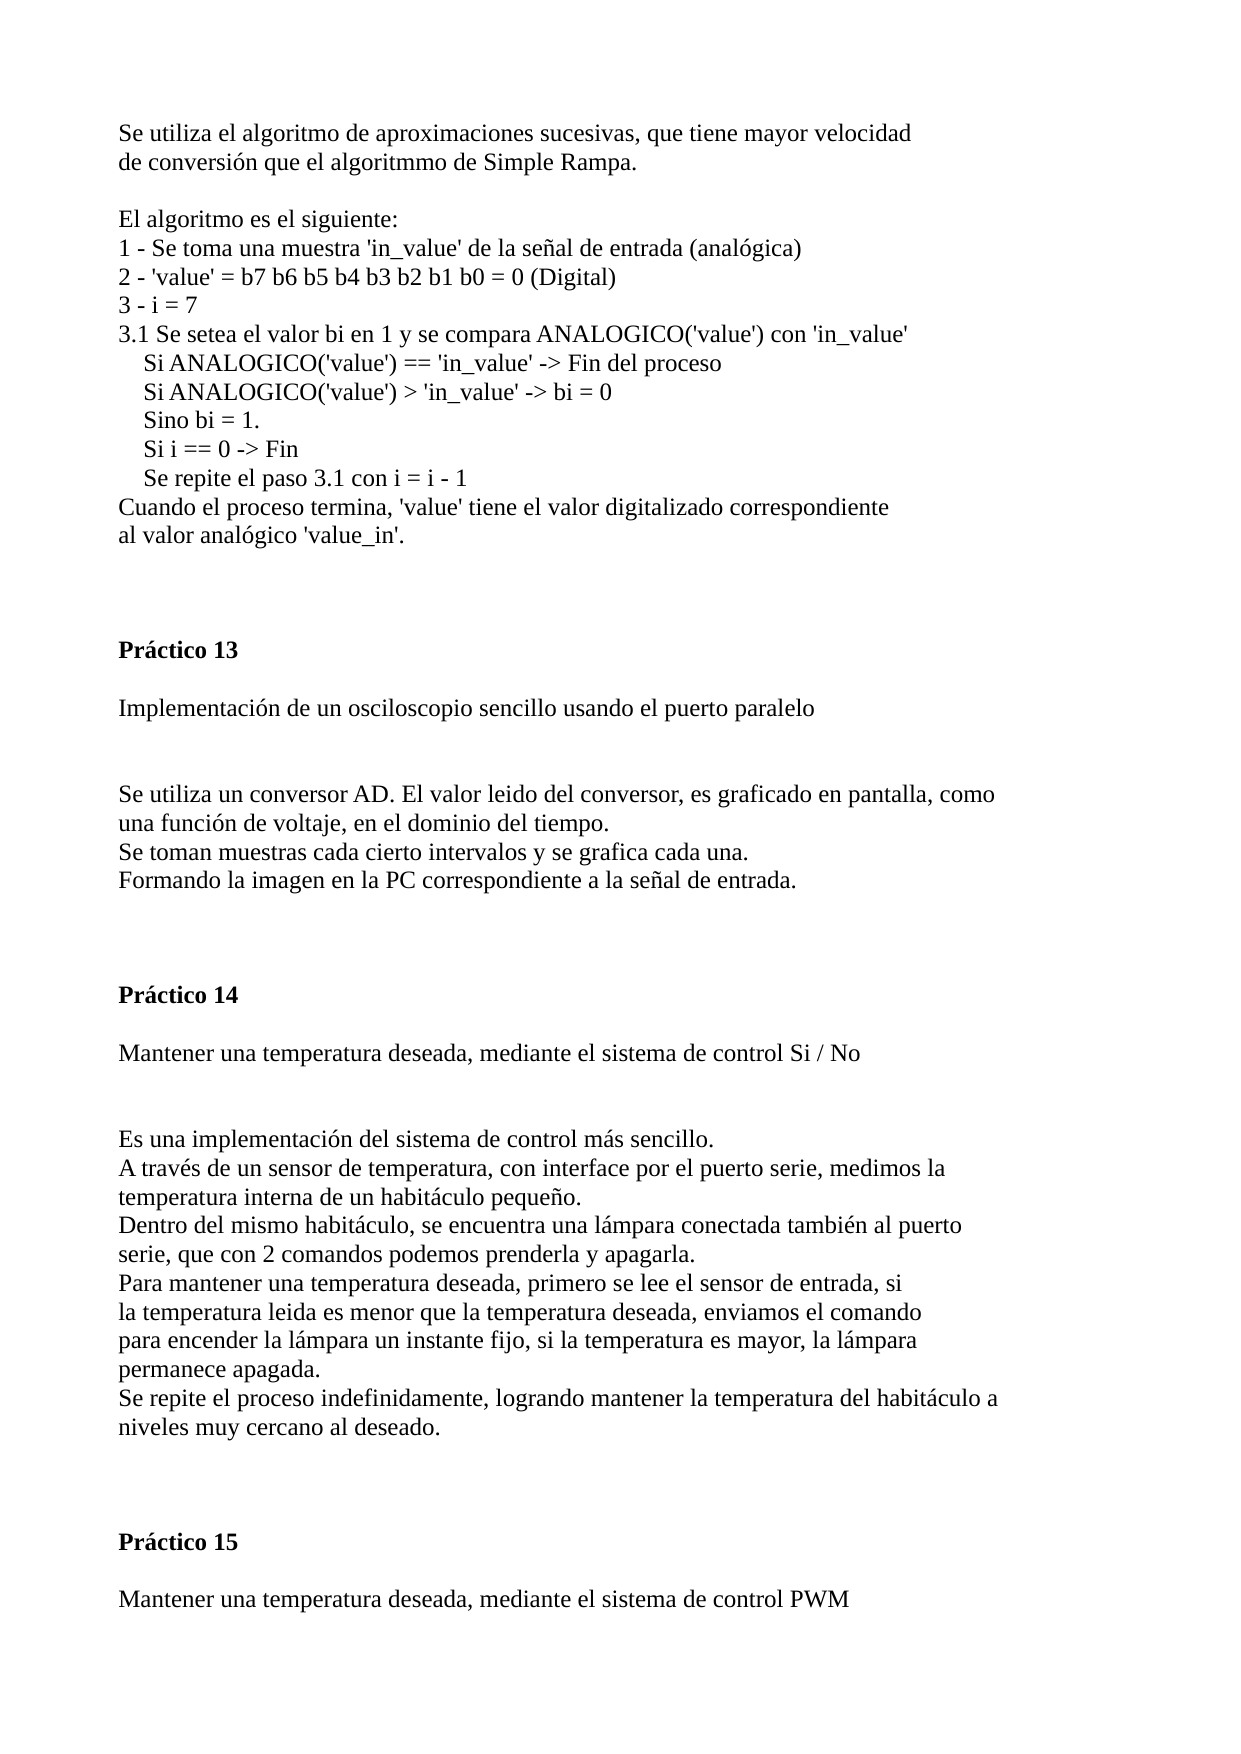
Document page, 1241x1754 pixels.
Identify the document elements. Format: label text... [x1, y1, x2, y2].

text Implementación de un osciloscopio sencillo usando el puerto paralelo [118, 693, 1122, 722]
text Se utiliza el algoritmo de aproximaciones sucesivas, que tiene mayor velocidad [118, 118, 1122, 147]
text Es una implementación del sistema de control más sencillo. [118, 1124, 1122, 1153]
text permanece apagada. [118, 1354, 1122, 1383]
text Mantener una temperatura deseada, mediante el sistema de control Si / No [118, 1038, 1122, 1067]
text Se utiliza un conversor AD. El valor leido del conversor, es graficado en pantalla, como [118, 779, 1122, 808]
text Formando la imagen en la PC correspondiente a la señal de entrada. [118, 866, 1122, 894]
text El algoritmo es el siguiente: [118, 204, 1122, 233]
text 1 - Se toma una muestra 'in_value' de la señal de entrada (analógica) [118, 233, 1122, 262]
text Para mantener una temperatura deseada, primero se lee el sensor de entrada, si [118, 1268, 1122, 1297]
text Se toman muestras cada cierto intervalos y se grafica cada una. [118, 837, 1122, 866]
text Práctico 14 [118, 981, 1122, 1009]
text Práctico 15 [118, 1527, 1122, 1556]
text Mantener una temperatura deseada, mediante el sistema de control PWM [118, 1584, 1122, 1613]
text Se repite el paso 3.1 con i = i - 1 [118, 463, 1122, 492]
text Se repite el proceso indefinidamente, logrando mantener la temperatura del habitáculo a [118, 1383, 1122, 1412]
text para encender la lámpara un instante fijo, si la temperatura es mayor, la lámpara [118, 1326, 1122, 1354]
text de conversión que el algoritmmo de Simple Rampa. [118, 147, 1122, 176]
text al valor analógico 'value_in'. [118, 521, 1122, 549]
text Si i == 0 -> Fin [118, 434, 1122, 463]
text temperatura interna de un habitáculo pequeño. [118, 1182, 1122, 1211]
text 3 - i = 7 [118, 291, 1122, 319]
text niveles muy cercano al deseado. [118, 1412, 1122, 1441]
text Dentro del mismo habitáculo, se encuentra una lámpara conectada también al puerto [118, 1211, 1122, 1239]
text Si ANALOGICO('value') == 'in_value' -> Fin del proceso [118, 348, 1122, 377]
text Práctico 13 [118, 636, 1122, 664]
text serie, que con 2 comandos podemos prenderla y apagarla. [118, 1239, 1122, 1268]
text 3.1 Se setea el valor bi en 1 y se compara ANALOGICO('value') con 'in_value' [118, 319, 1122, 348]
text Cuando el proceso termina, 'value' tiene el valor digitalizado correspondiente [118, 492, 1122, 521]
text Sino bi = 1. [118, 406, 1122, 434]
text una función de voltaje, en el dominio del tiempo. [118, 808, 1122, 837]
text la temperatura leida es menor que la temperatura deseada, enviamos el comando [118, 1297, 1122, 1326]
text A través de un sensor de temperatura, con interface por el puerto serie, medimos la [118, 1153, 1122, 1182]
text Si ANALOGICO('value') > 'in_value' -> bi = 0 [118, 377, 1122, 406]
text 2 - 'value' = b7 b6 b5 b4 b3 b2 b1 b0 = 0 (Digital) [118, 262, 1122, 291]
